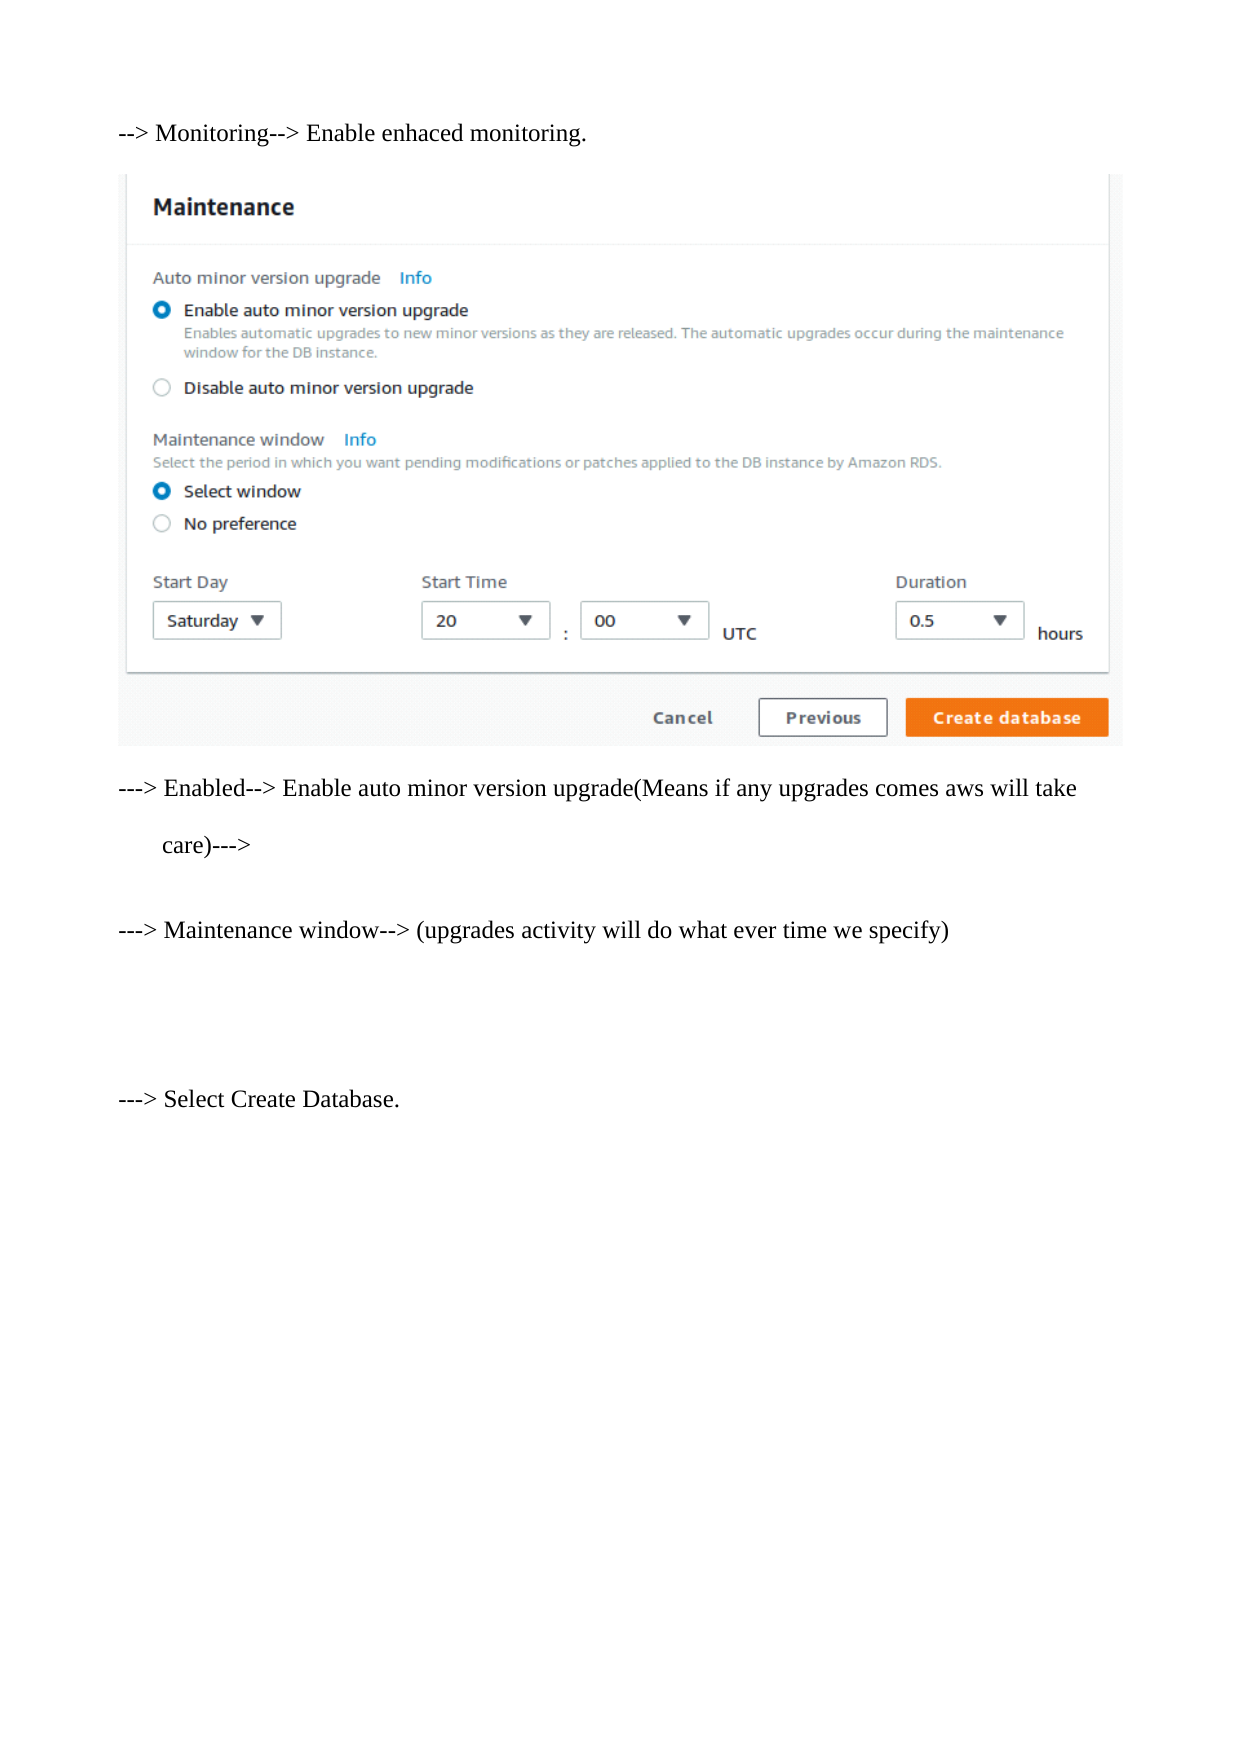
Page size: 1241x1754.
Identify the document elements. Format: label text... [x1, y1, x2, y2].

text ---> Maintenance window--> (upgrades activity will do what ever time we specify) [118, 915, 1122, 943]
text ---> Select Create Database. [118, 1084, 1122, 1112]
text --> Monitoring--> Enable enhaced monitoring. [118, 118, 1122, 147]
text ---> Enabled--> Enable auto minor version upgrade(Means if any upgrades comes aws will take [118, 773, 1122, 802]
text care)---> [118, 830, 1122, 859]
